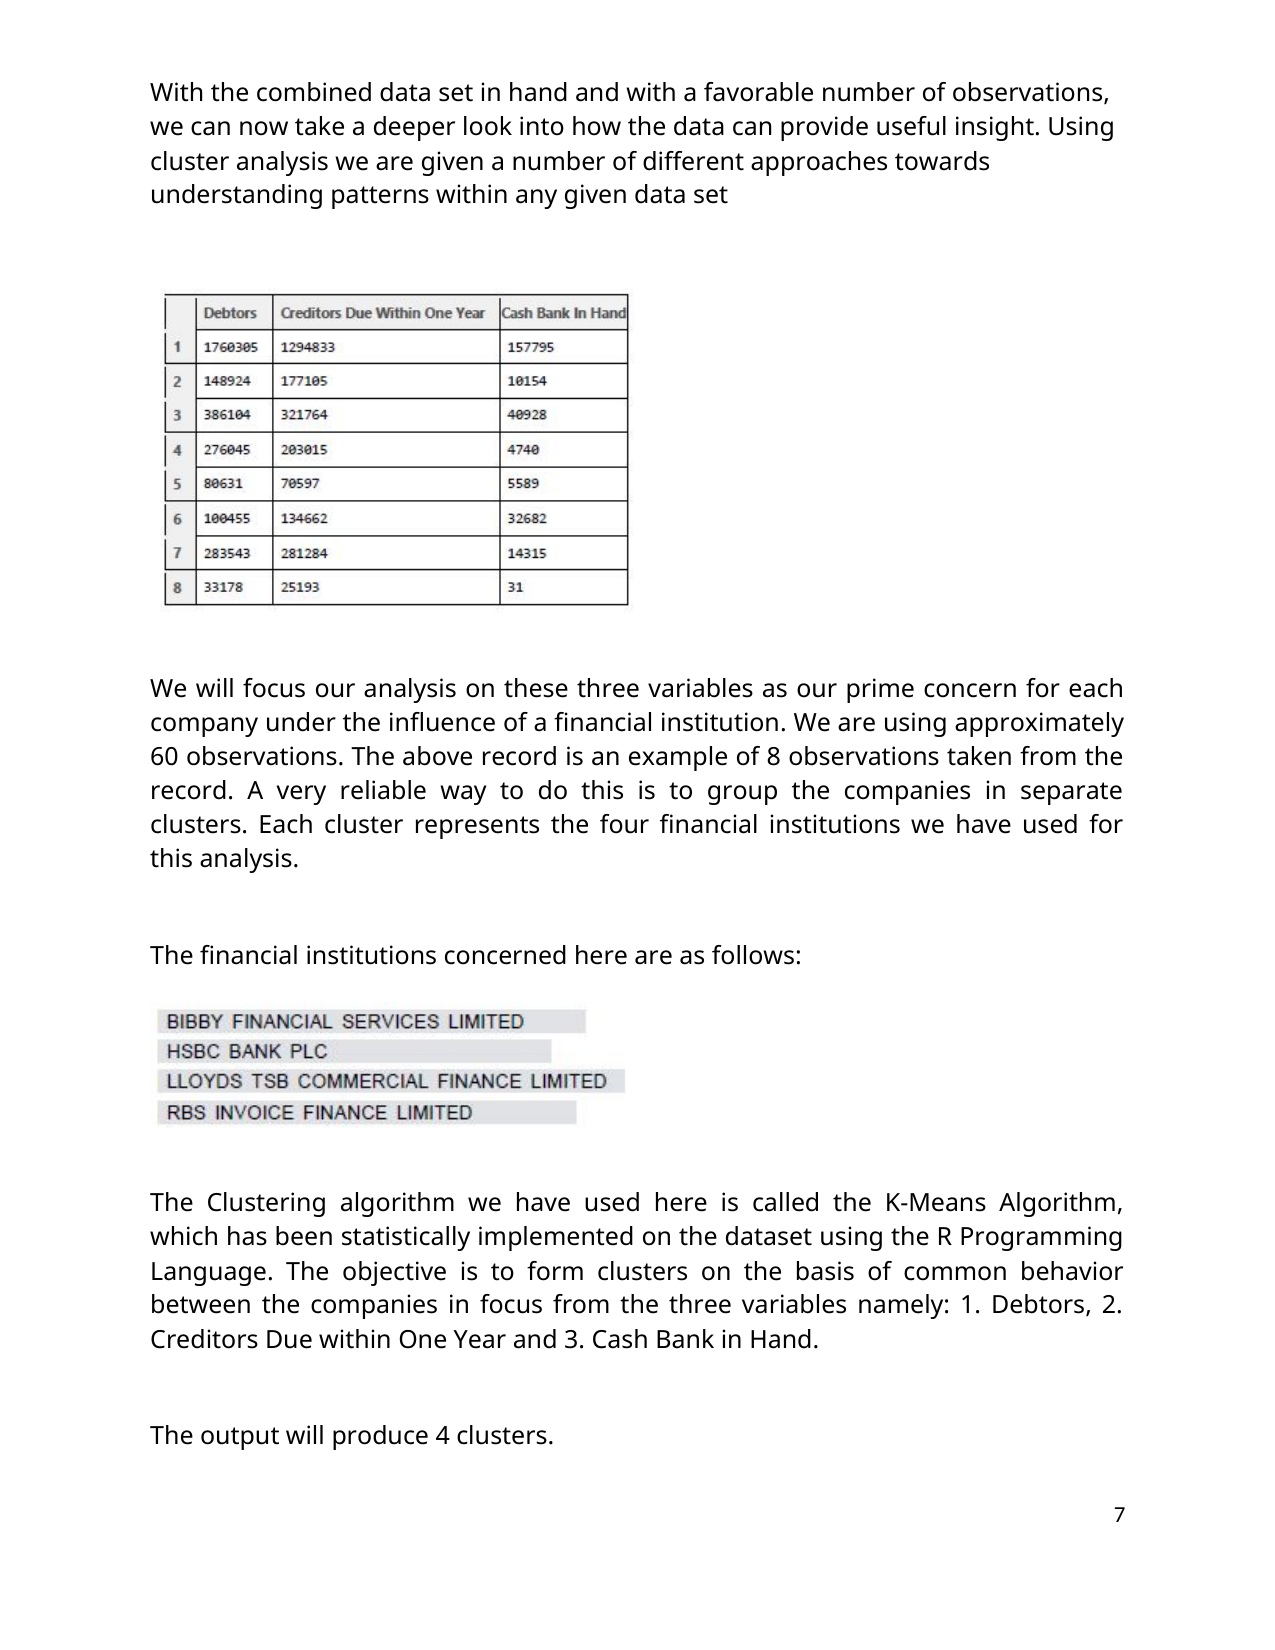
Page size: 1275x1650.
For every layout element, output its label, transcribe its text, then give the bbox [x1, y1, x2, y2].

text With the combined data set in hand and with a favorable number of observations, we can now take a deeper look into how the data can provide useful insight. Using cluster analysis we are given a number of different approaches towards understanding patterns within any given data set [150, 75, 1125, 211]
text The output will produce 4 clusters. [150, 1418, 1125, 1452]
text The Clustering algorithm we have used here is called the K-Means Algorithm, which has been statistically implemented on the dataset using the R Programming Language. The objective is to form clusters on the basis of common behavior between the companies in focus from the three variables namely: 1. Debtors, 2. Creditors Due within One Year and 3. Cash Bank in Hand. [150, 1185, 1125, 1355]
text We will focus our analysis on these three variables as our prime concern for each company under the influence of a financial institution. We are using approximately 60 observations. The above record is an example of 8 observations taken from the record. A very reliable way to do this is to group the companies in separate clusters. Each cluster represents the four financial institutions we have used for this analysis. [150, 671, 1125, 875]
text The financial institutions concerned here are as follows: [150, 937, 1125, 971]
